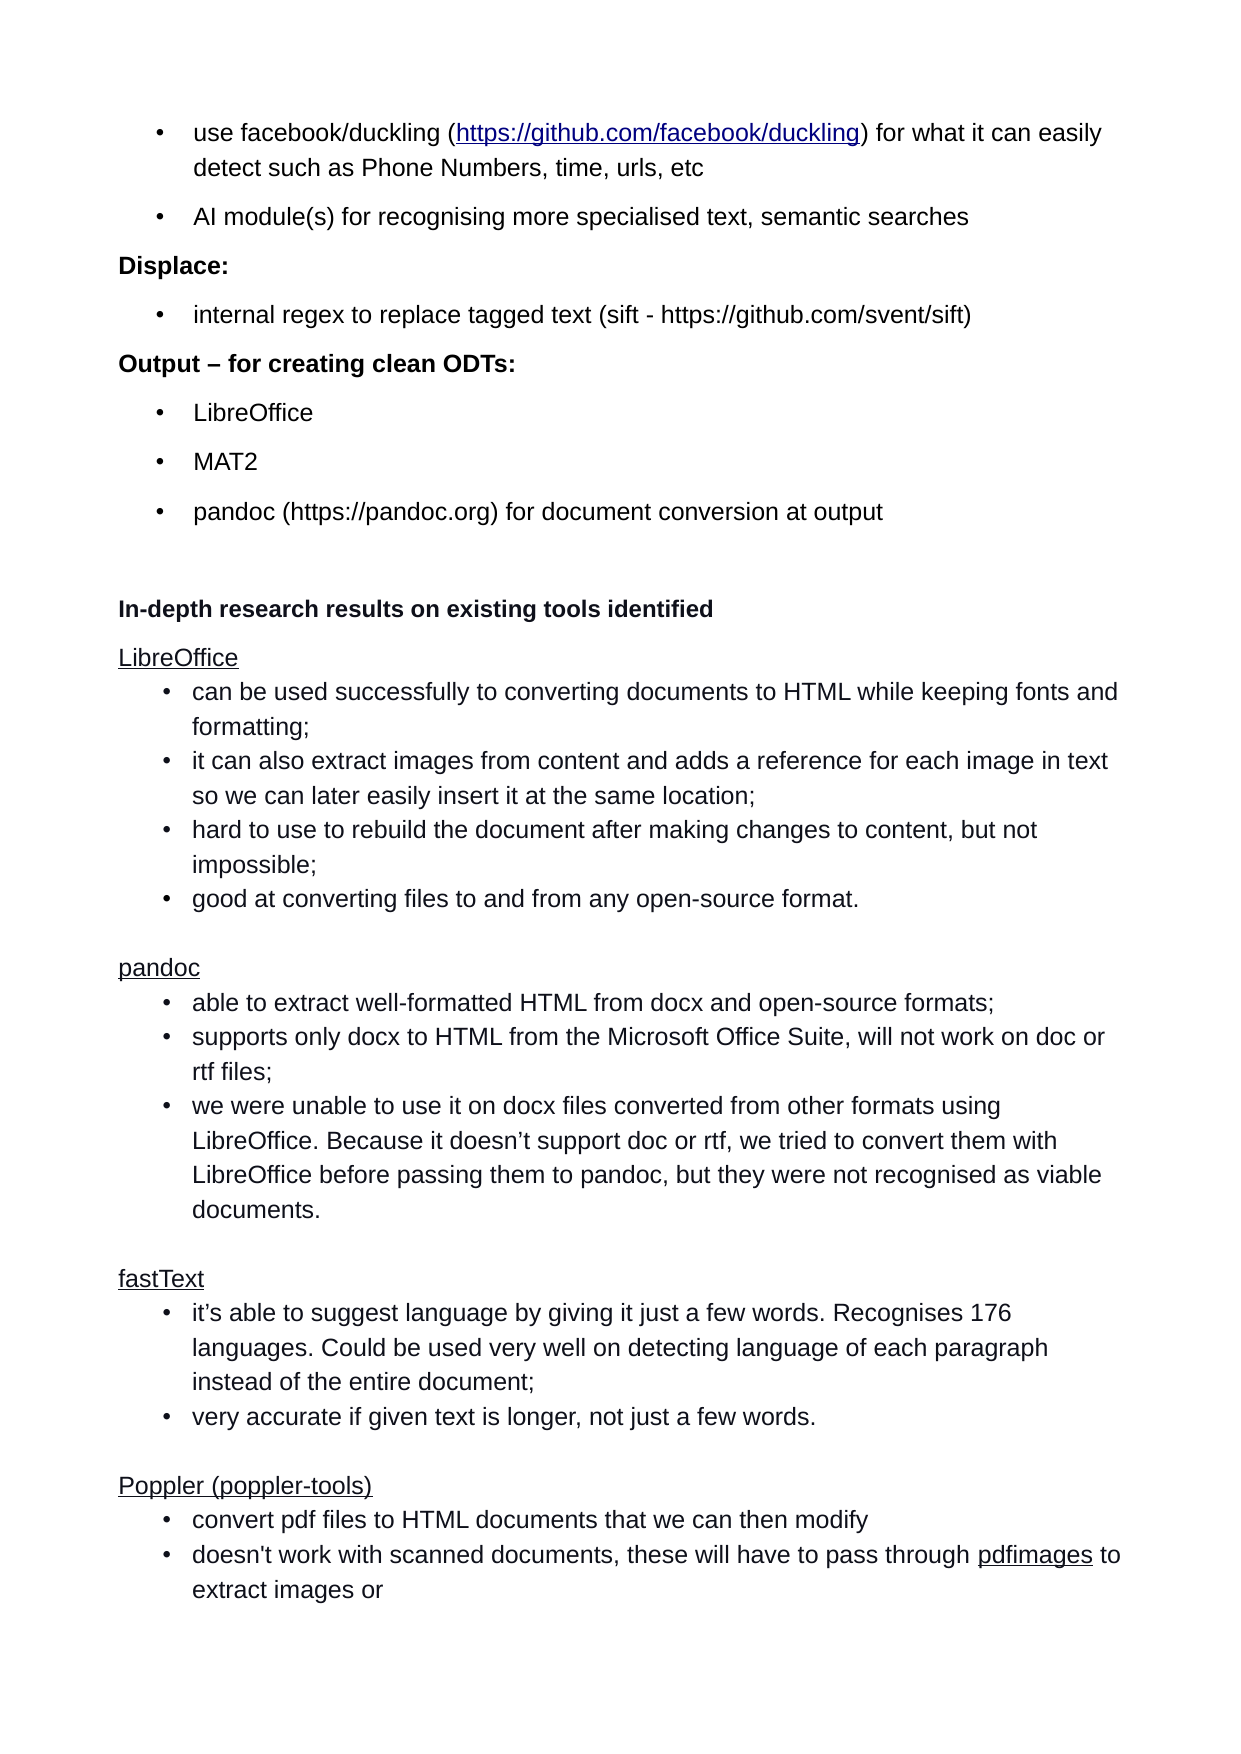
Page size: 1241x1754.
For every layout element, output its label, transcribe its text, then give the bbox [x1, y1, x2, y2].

list pandoc (https://pandoc.org) for document conversion at output [156, 497, 1122, 525]
list convert pdf files to HTML documents that we can then modify [162, 1505, 1122, 1534]
text Output – for creating clean ODTs: [118, 349, 1122, 378]
list very accurate if given text is longer, not just a few words. [162, 1402, 1122, 1431]
text Displace: [118, 251, 1122, 280]
list able to extract well-formatted HTML from docx and open-source formats; [162, 988, 1122, 1017]
list it can also extract images from content and adds a reference for each image in text so we can later easily insert it at the same location; [162, 746, 1122, 809]
list it’s able to suggest language by giving it just a few words. Recognises 176 languages. Could be used very well on detecting language of each paragraph instead of the entire document; [162, 1298, 1122, 1396]
list LibreOffice [156, 398, 1122, 427]
text pandoc [118, 953, 1122, 982]
list supports only docx to HTML from the Microsoft Office Suite, will not work on doc or rtf files; [162, 1022, 1122, 1086]
list MAT2 [156, 447, 1122, 476]
list hard to use to rebuild the document after making changes to content, but not impossible; [162, 815, 1122, 878]
list AI module(s) for recognising more specialised text, semantic searches [156, 202, 1122, 231]
text In-depth research results on existing tools identified [118, 595, 1122, 622]
list can be used successfully to converting documents to HTML while keeping fonts and formatting; [162, 677, 1122, 740]
list use facebook/duckling (https://github.com/facebook/duckling) for what it can easily detect such as Phone Numbers, time, urls, etc [156, 118, 1122, 181]
text LibreOffice [118, 642, 1122, 671]
list good at converting files to and from any open-source format. [162, 884, 1122, 913]
list doesn't work with scanned documents, these will have to pass through pdfimages to extract images or [162, 1540, 1122, 1603]
list internal regex to replace tagged text (sift - https://github.com/svent/sift) [156, 300, 1122, 329]
text Poppler (poppler-tools) [118, 1471, 1122, 1500]
text fastText [118, 1264, 1122, 1293]
list we were unable to use it on docx files converted from other formats using LibreOffice. Because it doesn’t support doc or rtf, we tried to convert them with LibreOffice before passing them to pandoc, but they were not recognised as viable documents. [162, 1091, 1122, 1224]
